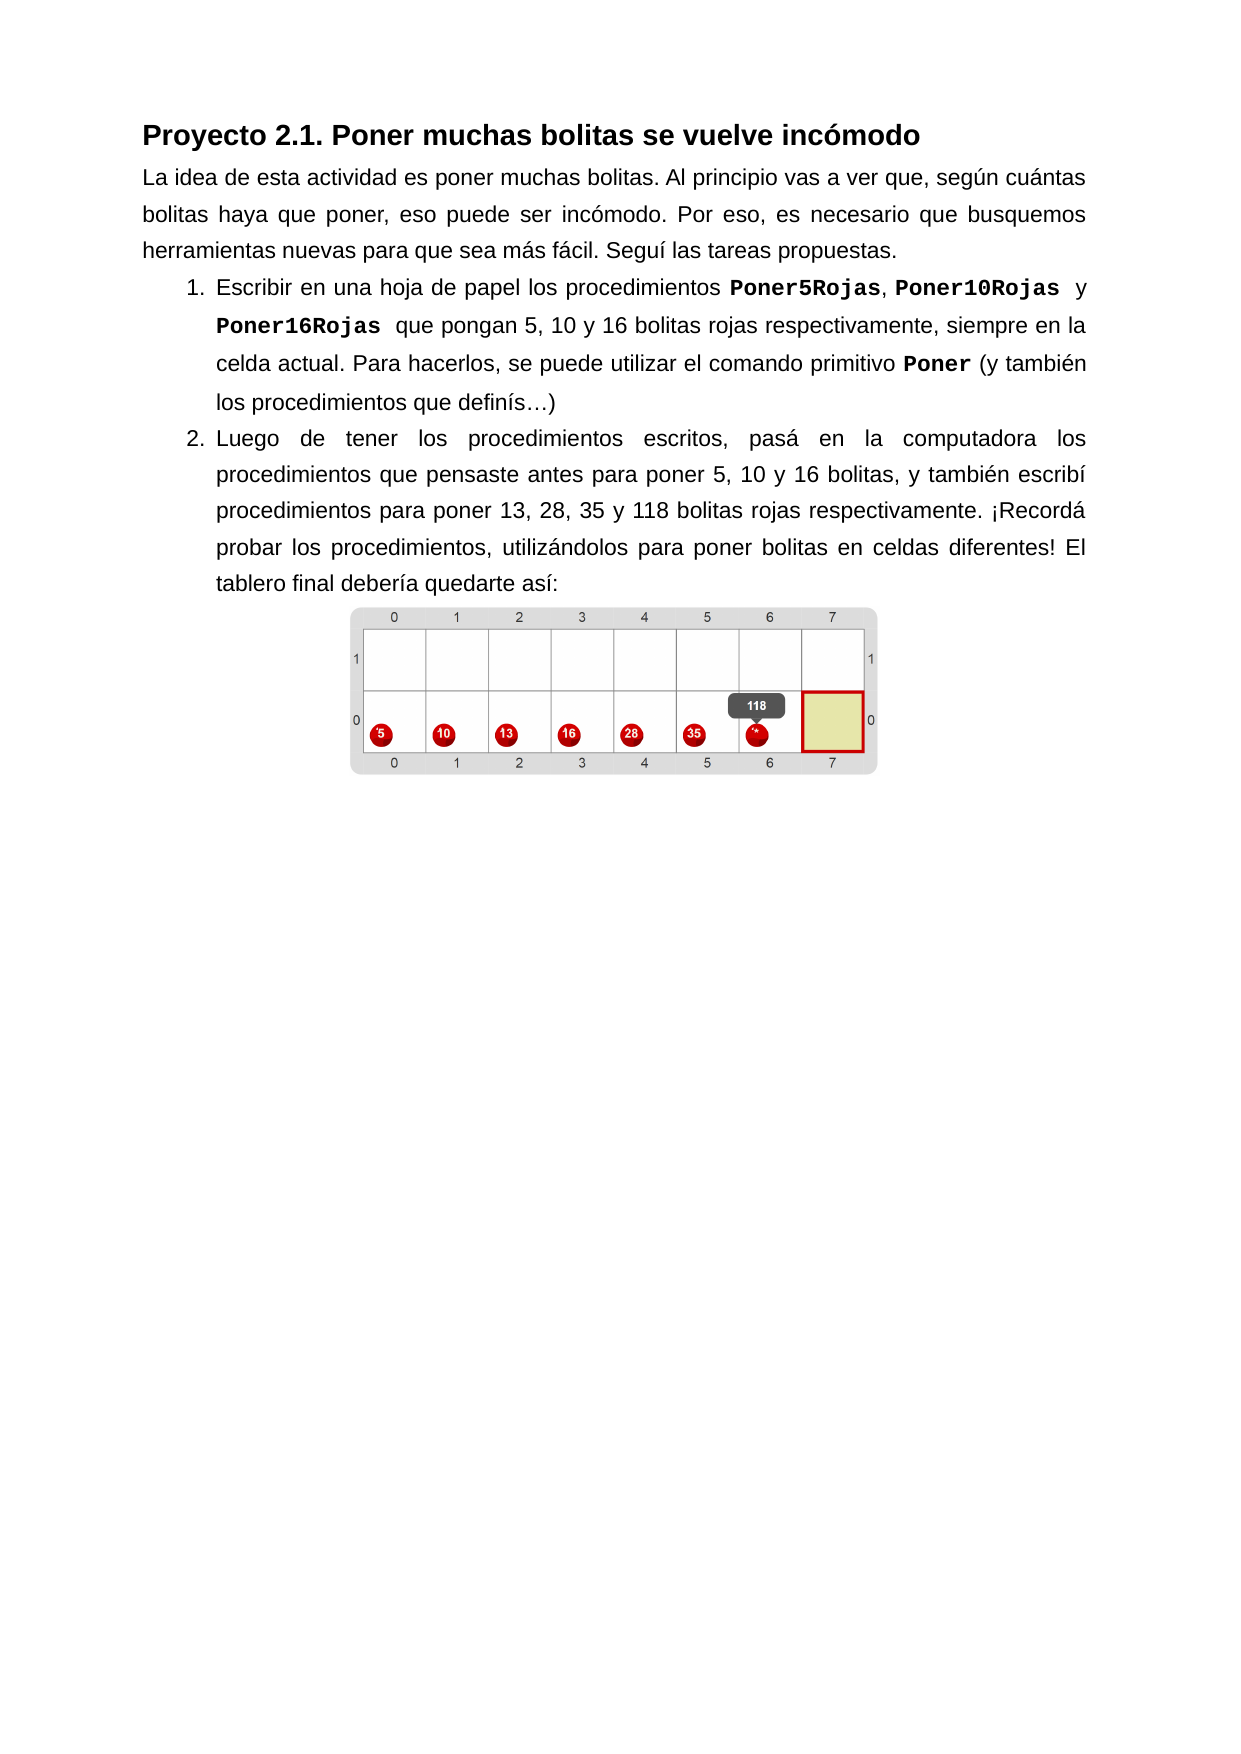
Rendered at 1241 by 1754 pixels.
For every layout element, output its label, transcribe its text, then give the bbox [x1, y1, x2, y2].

text La idea de esta actividad es poner muchas bolitas. Al principio vas a ver que, según cuántas bolitas haya que poner, eso puede ser incómodo. Por eso, es necesario que busquemos herramientas nuevas para que sea más fácil. Seguí las tareas propuestas. [142, 164, 1087, 263]
list Escribir en una hoja de papel los procedimientos Poner5Rojas, Poner10Rojas y Poner16Rojas que pongan 5, 10 y 16 bolitas rojas respectivamente, siempre en la celda actual. Para hacerlos, se puede utilizar el comando primitivo Poner (y también los procedimientos que definís…) [186, 273, 1087, 415]
list Luego de tener los procedimientos escritos, pasá en la computadora los procedimientos que pensaste antes para poner 5, 10 y 16 bolitas, y también escribí procedimientos para poner 13, 28, 35 y 118 bolitas rojas respectivamente. ¡Recordá probar los procedimientos, utilizándolos para poner bolitas en celdas diferentes! El tablero final debería quedarte así: [186, 425, 1087, 597]
text Proyecto 2.1. Poner muchas bolitas se vuelve incómodo [142, 118, 1087, 152]
